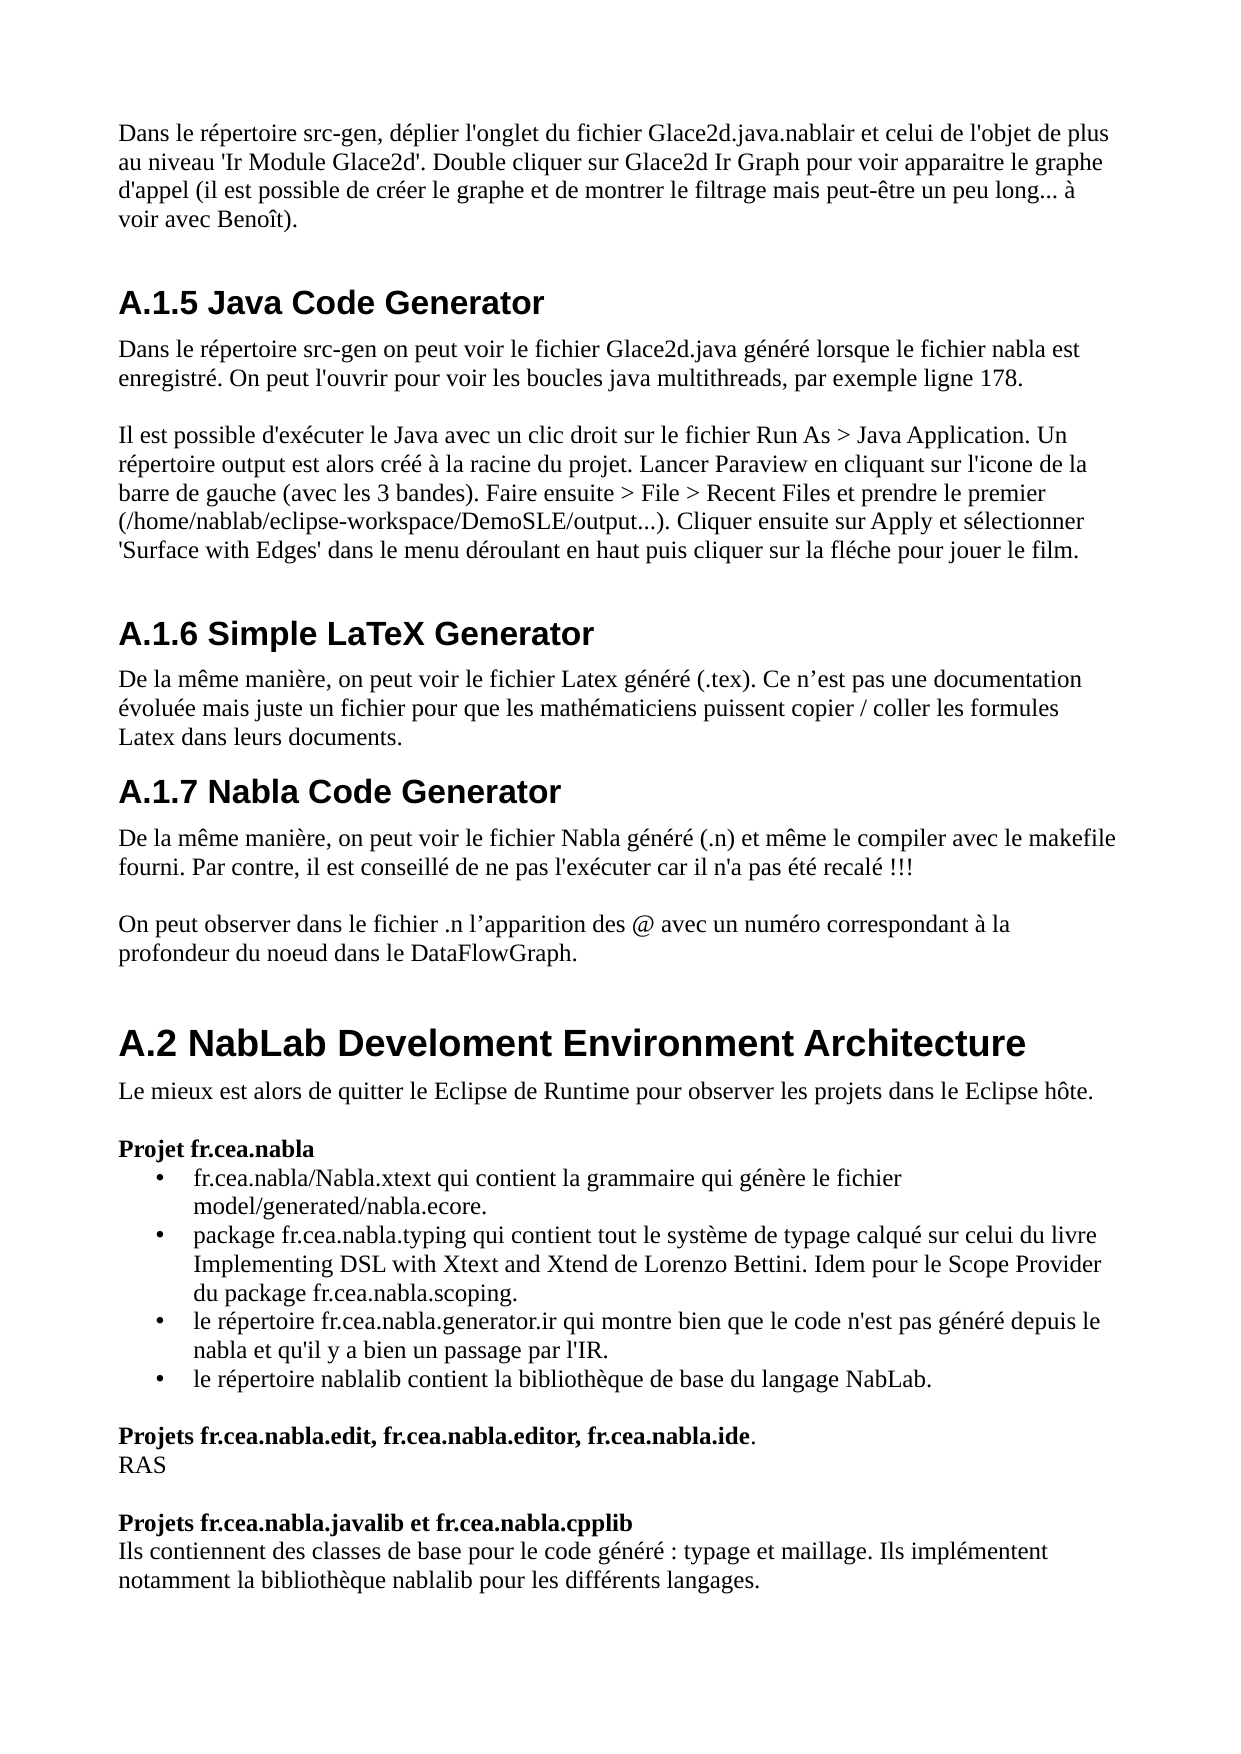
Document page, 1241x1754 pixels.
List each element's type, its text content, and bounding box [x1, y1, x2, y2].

subtitle A.1.6 Simple LaTeX Generator [118, 613, 1122, 652]
text Il est possible d'exécuter le Java avec un clic droit sur le fichier Run As > Java Application. Un répertoire output est alors créé à la racine du projet. Lancer Paraview en cliquant sur l'icone de la barre de gauche (avec les 3 bandes). Faire ensuite > File > Recent Files et prendre le premier (/home/nablab/eclipse-workspace/DemoSLE/output...). Cliquer ensuite sur Apply et sélectionner 'Surface with Edges' dans le menu déroulant en haut puis cliquer sur la fléche pour jouer le film. [118, 420, 1122, 564]
text Dans le répertoire src-gen, déplier l'onglet du fichier Glace2d.java.nablair et celui de l'objet de plus au niveau 'Ir Module Glace2d'. Double cliquer sur Glace2d Ir Graph pour voir apparaitre le graphe d'appel (il est possible de créer le graphe et de montrer le filtrage mais peut-être un peu long... à voir avec Benoît). [118, 118, 1122, 233]
text Dans le répertoire src-gen on peut voir le fichier Glace2d.java généré lorsque le fichier nabla est enregistré. On peut l'ouvrir pour voir les boucles java multithreads, par exemple ligne 178. [118, 334, 1122, 391]
list le répertoire fr.cea.nabla.generator.ir qui montre bien que le code n'est pas généré depuis le nabla et qu'il y a bien un passage par l'IR. [156, 1306, 1122, 1364]
subtitle A.1.5 Java Code Generator [118, 283, 1122, 321]
text Projets fr.cea.nabla.edit, fr.cea.nabla.editor, fr.cea.nabla.ide. [118, 1421, 1122, 1450]
text Projets fr.cea.nabla.javalib et fr.cea.nabla.cpplib [118, 1508, 1122, 1536]
text De la même manière, on peut voir le fichier Nabla généré (.n) et même le compiler avec le makefile [118, 823, 1122, 852]
text De la même manière, on peut voir le fichier Latex généré (.tex). Ce n’est pas une documentation évoluée mais juste un fichier pour que les mathématiciens puissent copier / coller les formules Latex dans leurs documents. [118, 664, 1122, 751]
subtitle A.1.7 Nabla Code Generator [118, 772, 1122, 810]
text Le mieux est alors de quitter le Eclipse de Runtime pour observer les projets dans le Eclipse hôte. [118, 1076, 1122, 1105]
list fr.cea.nabla/Nabla.xtext qui contient la grammaire qui génère le fichier model/generated/nabla.ecore. [156, 1163, 1122, 1220]
text Projet fr.cea.nabla [118, 1134, 1122, 1163]
subtitle A.2 NabLab Develoment Environment Architecture [118, 1020, 1122, 1064]
text RAS [118, 1450, 1122, 1479]
text On peut observer dans le fichier .n l’apparition des @ avec un numéro correspondant à la profondeur du noeud dans le DataFlowGraph. [118, 909, 1122, 967]
list le répertoire nablalib contient la bibliothèque de base du langage NabLab. [156, 1364, 1122, 1393]
text Ils contiennent des classes de base pour le code généré : typage et maillage. Ils implémentent notamment la bibliothèque nablalib pour les différents langages. [118, 1536, 1122, 1594]
text fourni. Par contre, il est conseillé de ne pas l'exécuter car il n'a pas été recalé !!! [118, 852, 1122, 880]
list package fr.cea.nabla.typing qui contient tout le système de typage calqué sur celui du livre Implementing DSL with Xtext and Xtend de Lorenzo Bettini. Idem pour le Scope Provider du package fr.cea.nabla.scoping. [156, 1220, 1122, 1306]
